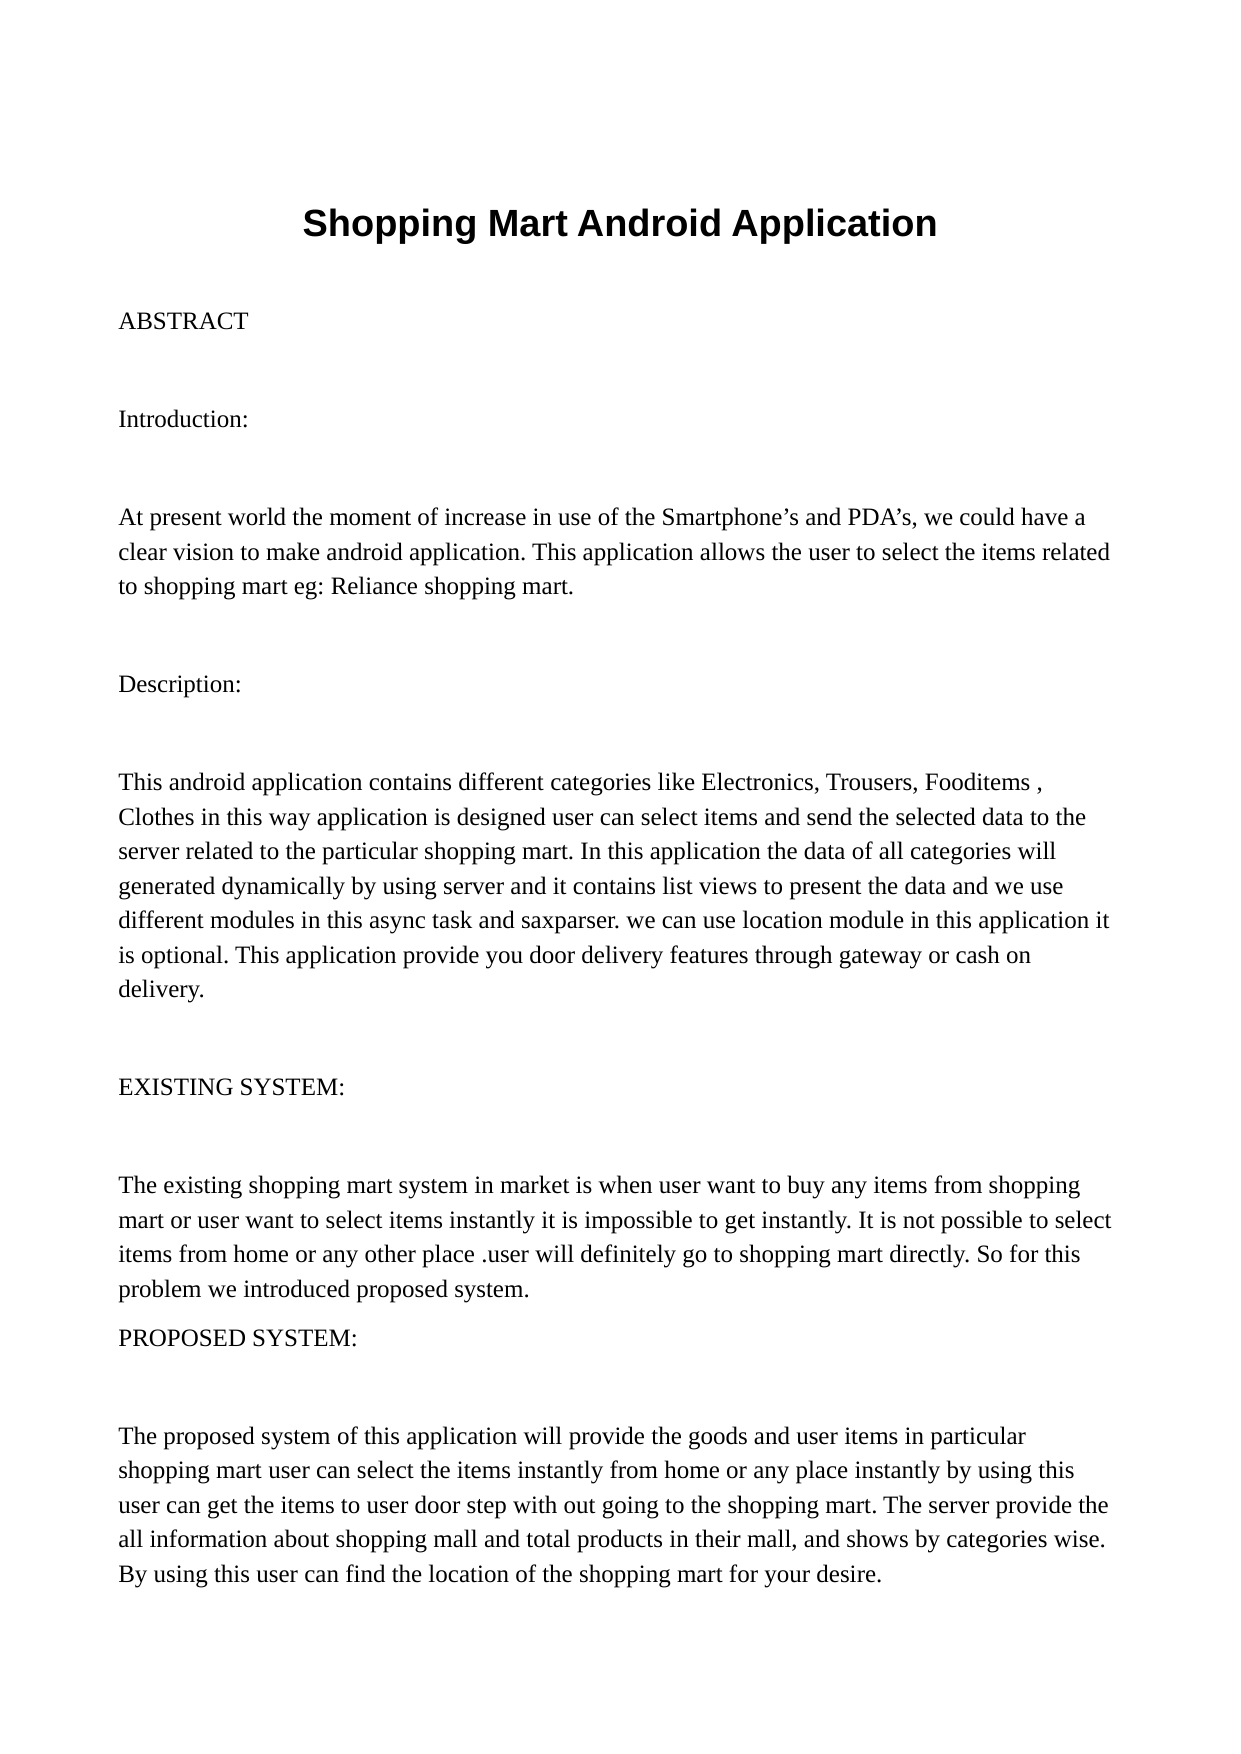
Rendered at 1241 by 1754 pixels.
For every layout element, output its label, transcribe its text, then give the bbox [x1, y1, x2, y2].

text PROPOSED SYSTEM: [118, 1323, 1122, 1352]
text ABSTRACT [118, 306, 1122, 334]
text The proposed system of this application will provide the goods and user items in particular shopping mart user can select the items instantly from home or any place instantly by using this user can get the items to user door step with out going to the shopping mart. The server provide the all information about shopping mall and total products in their mall, and shows by categories wise. By using this user can find the location of the shopping mart for your desire. [118, 1421, 1122, 1588]
text This android application contains different categories like Electronics, Trousers, Fooditems , Clothes in this way application is designed user can select items and send the selected data to the server related to the particular shopping mart. In this application the data of all categories will generated dynamically by using server and it contains list views to present the data and we use different modules in this async task and saxparser. we can use location module in this application it is optional. This application provide you door delivery features through gateway or cash on delivery. [118, 767, 1122, 1003]
subtitle Shopping Mart Android Application [118, 201, 1122, 244]
text The existing shopping mart system in market is when user want to buy any items from shopping mart or user want to select items instantly it is impossible to get instantly. It is not possible to select items from home or any other place .user will definitely go to shopping mart directly. So for this problem we introduced proposed system. [118, 1170, 1122, 1303]
text At present world the moment of increase in use of the Smartphone’s and PDA’s, we could have a clear vision to make android application. This application allows the user to select the items related to shopping mart eg: Reliance shopping mart. [118, 502, 1122, 600]
text Introduction: [118, 404, 1122, 433]
text EXISTING SYSTEM: [118, 1072, 1122, 1101]
text Description: [118, 669, 1122, 698]
